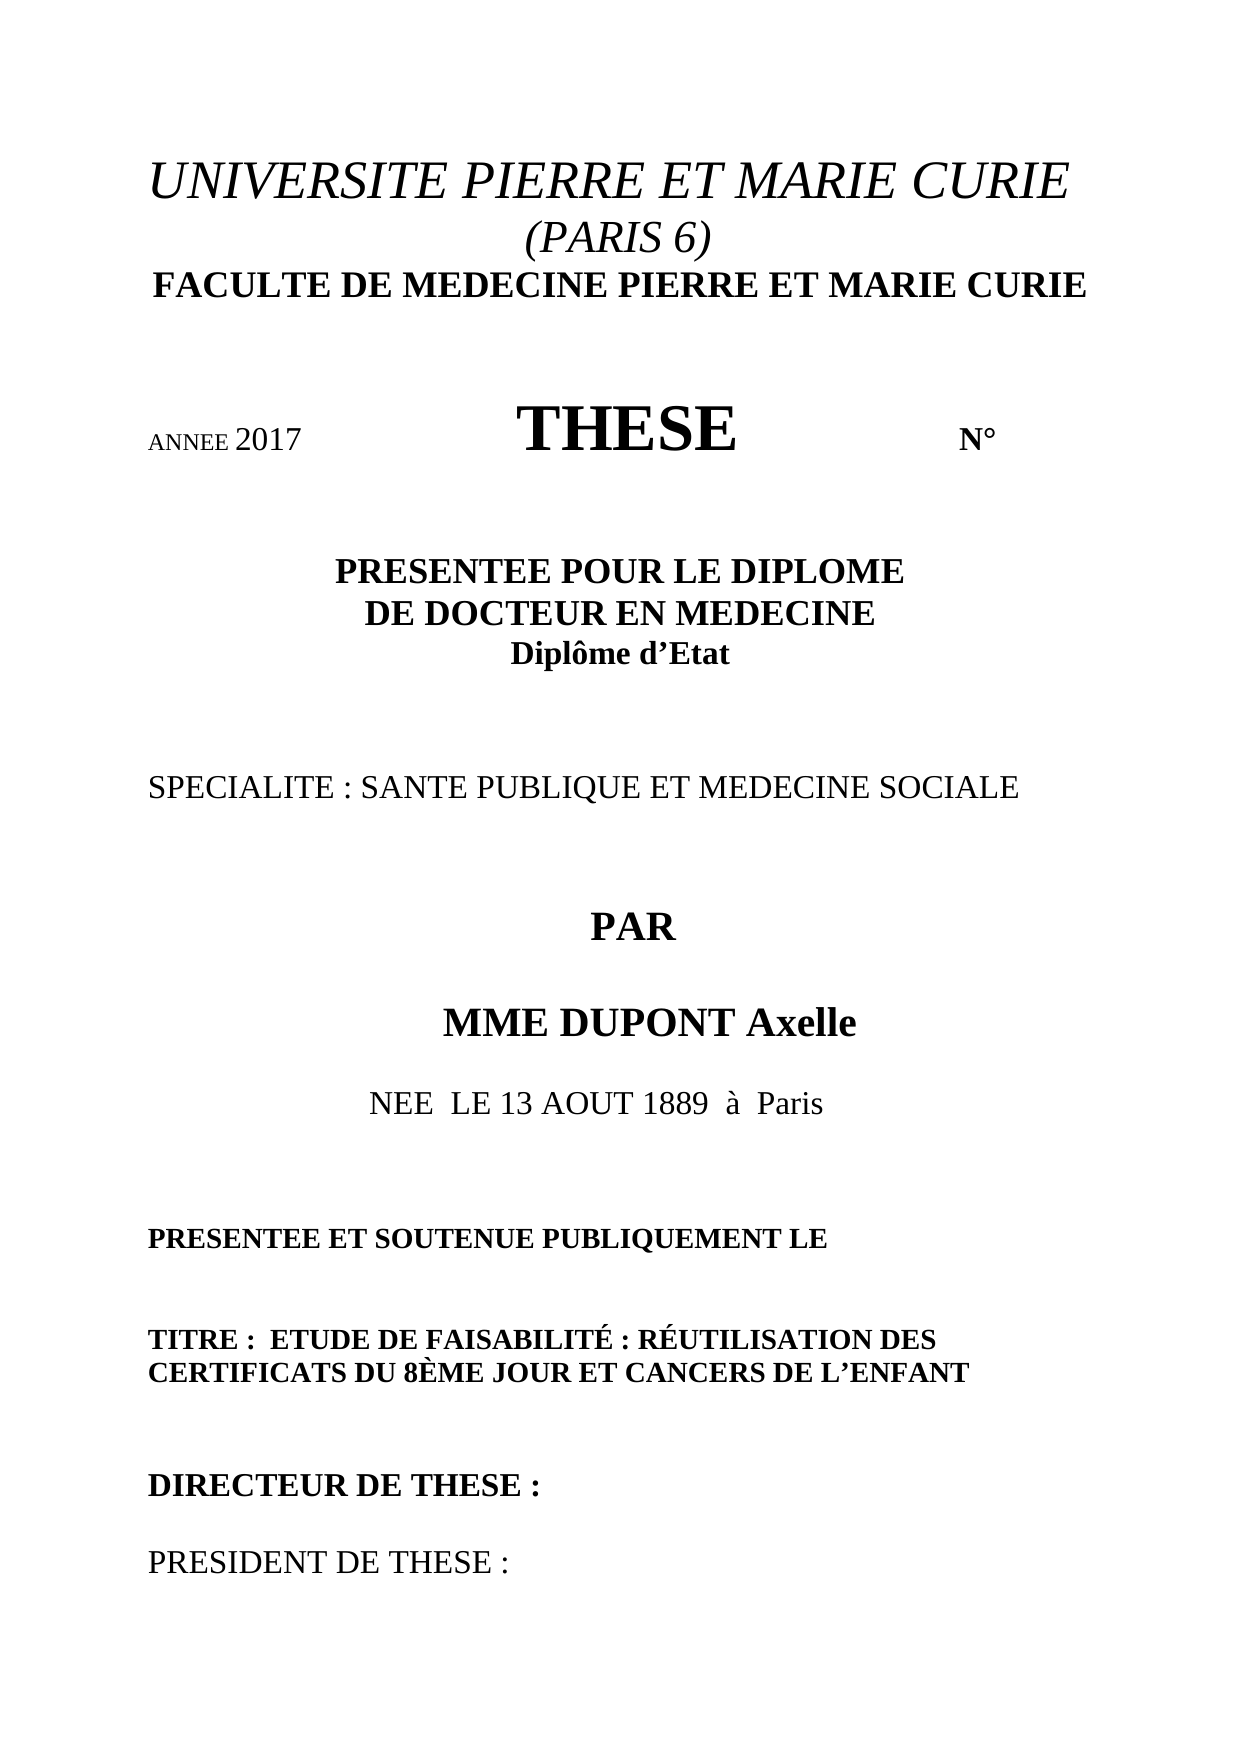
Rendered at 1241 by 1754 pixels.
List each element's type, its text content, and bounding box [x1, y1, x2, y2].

text TITRE : Etude de faisabilité : réutilisation des certificats du 8ème jour et cancers de l’enfant [148, 1322, 1093, 1389]
text Diplôme d’Etat [148, 633, 1093, 671]
text DE DOCTEUR EN MEDECINE [148, 591, 1093, 633]
text ANNEE 2017 THESE N° [148, 388, 1093, 465]
text DIRECTEUR DE THESE : [148, 1466, 1093, 1504]
text PRESIDENT DE THESE : [148, 1542, 1093, 1581]
text MME DUPONT Axelle [369, 997, 1093, 1045]
text PRESENTEE ET SOUTENUE PUBLIQUEMENT LE [148, 1221, 1093, 1255]
text (PARIS 6) [148, 210, 1093, 263]
text NEE LE 13 AOUT 1889 à Paris [295, 1083, 1093, 1122]
text PAR [516, 901, 1093, 949]
text FACULTE DE MEDECINE PIERRE ET MARIE CURIE [148, 263, 1093, 306]
text UNIVERSITE PIERRE ET MARIE CURIE [148, 148, 1093, 210]
text SPECIALITE : SANTE PUBLIQUE ET MEDECINE SOCIALE [148, 767, 1093, 806]
text PRESENTEE POUR LE DIPLOME [148, 549, 1093, 591]
